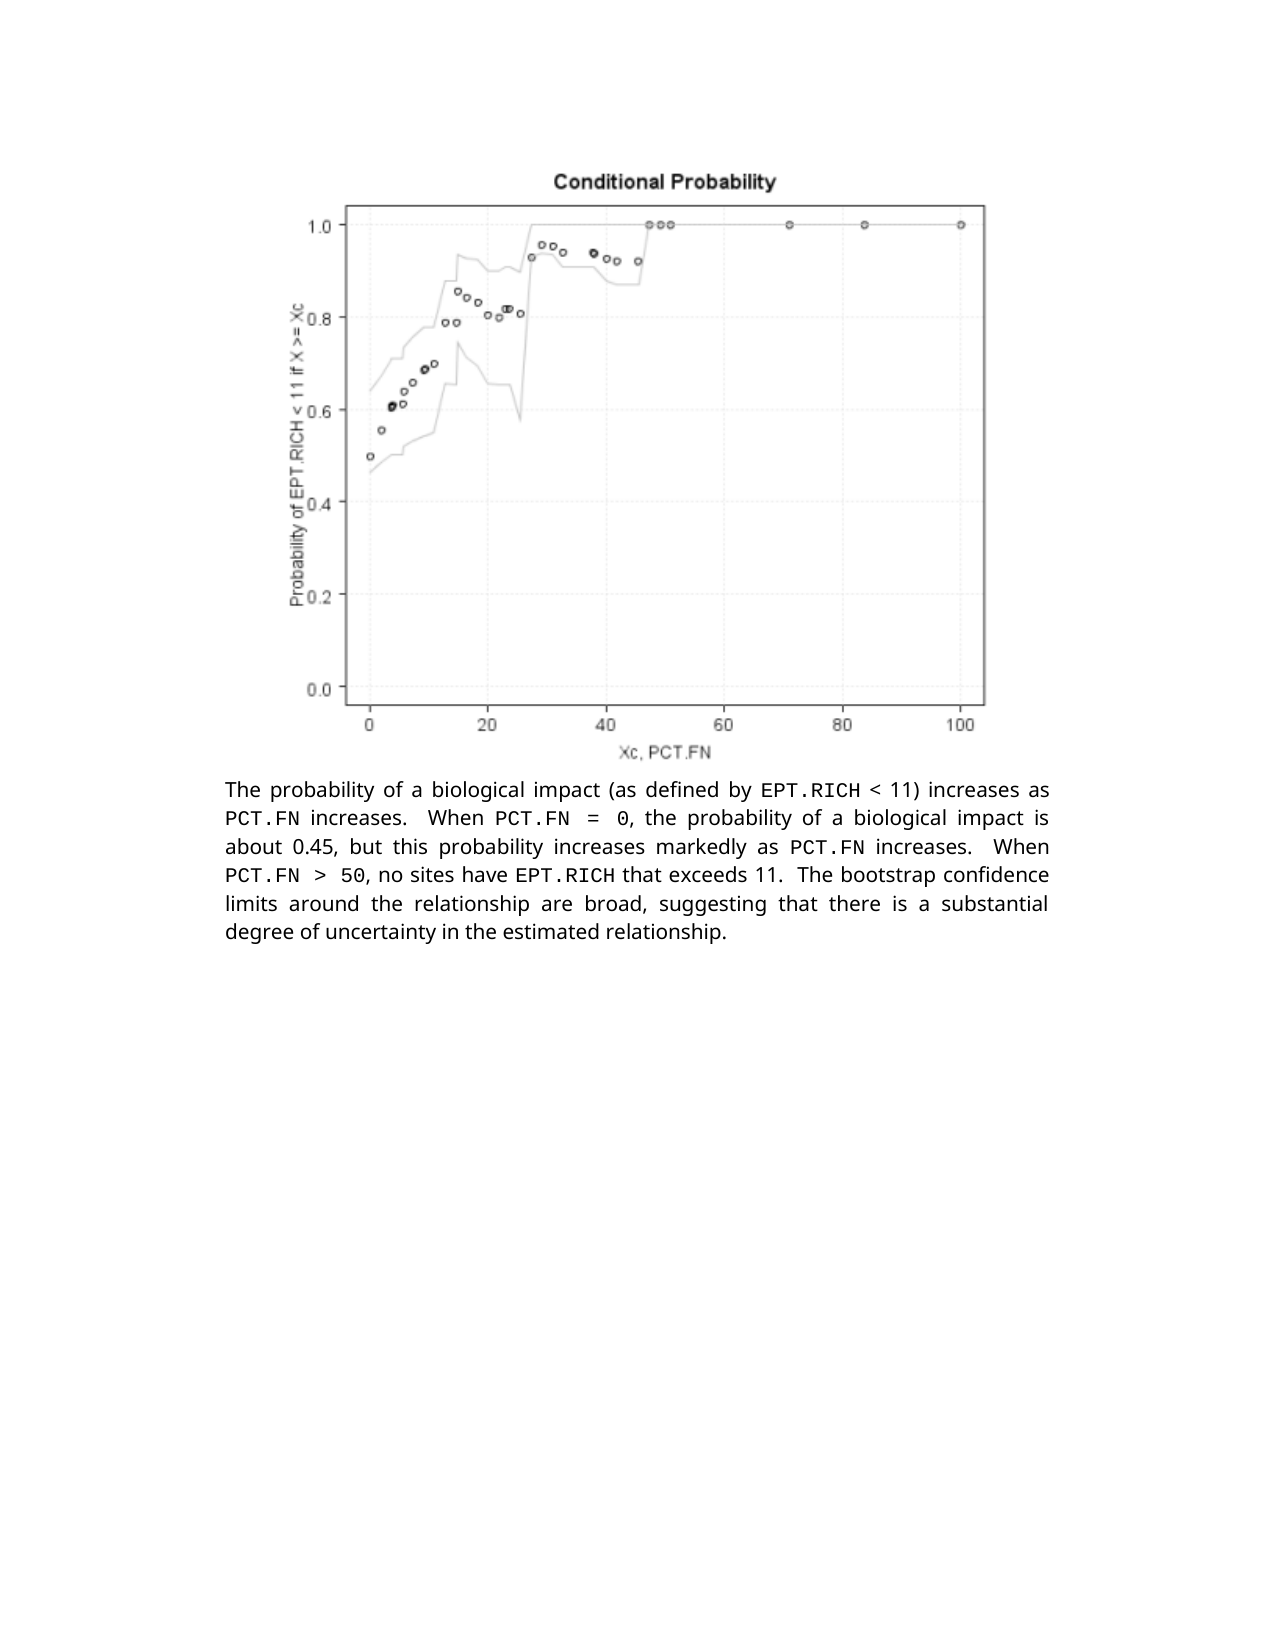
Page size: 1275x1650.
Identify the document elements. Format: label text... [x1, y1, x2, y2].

text The probability of a biological impact (as defined by EPT.RICH < 11) increases as PCT.FN increases. When PCT.FN = 0, the probability of a biological impact is about 0.45, but this probability increases markedly as PCT.FN increases. When PCT.FN > 50, no sites have EPT.RICH that exceeds 11. The bootstrap confidence limits around the relationship are broad, suggesting that there is a substantial degree of uncertainty in the estimated relationship. [225, 150, 1050, 946]
picture [262, 150, 1013, 775]
